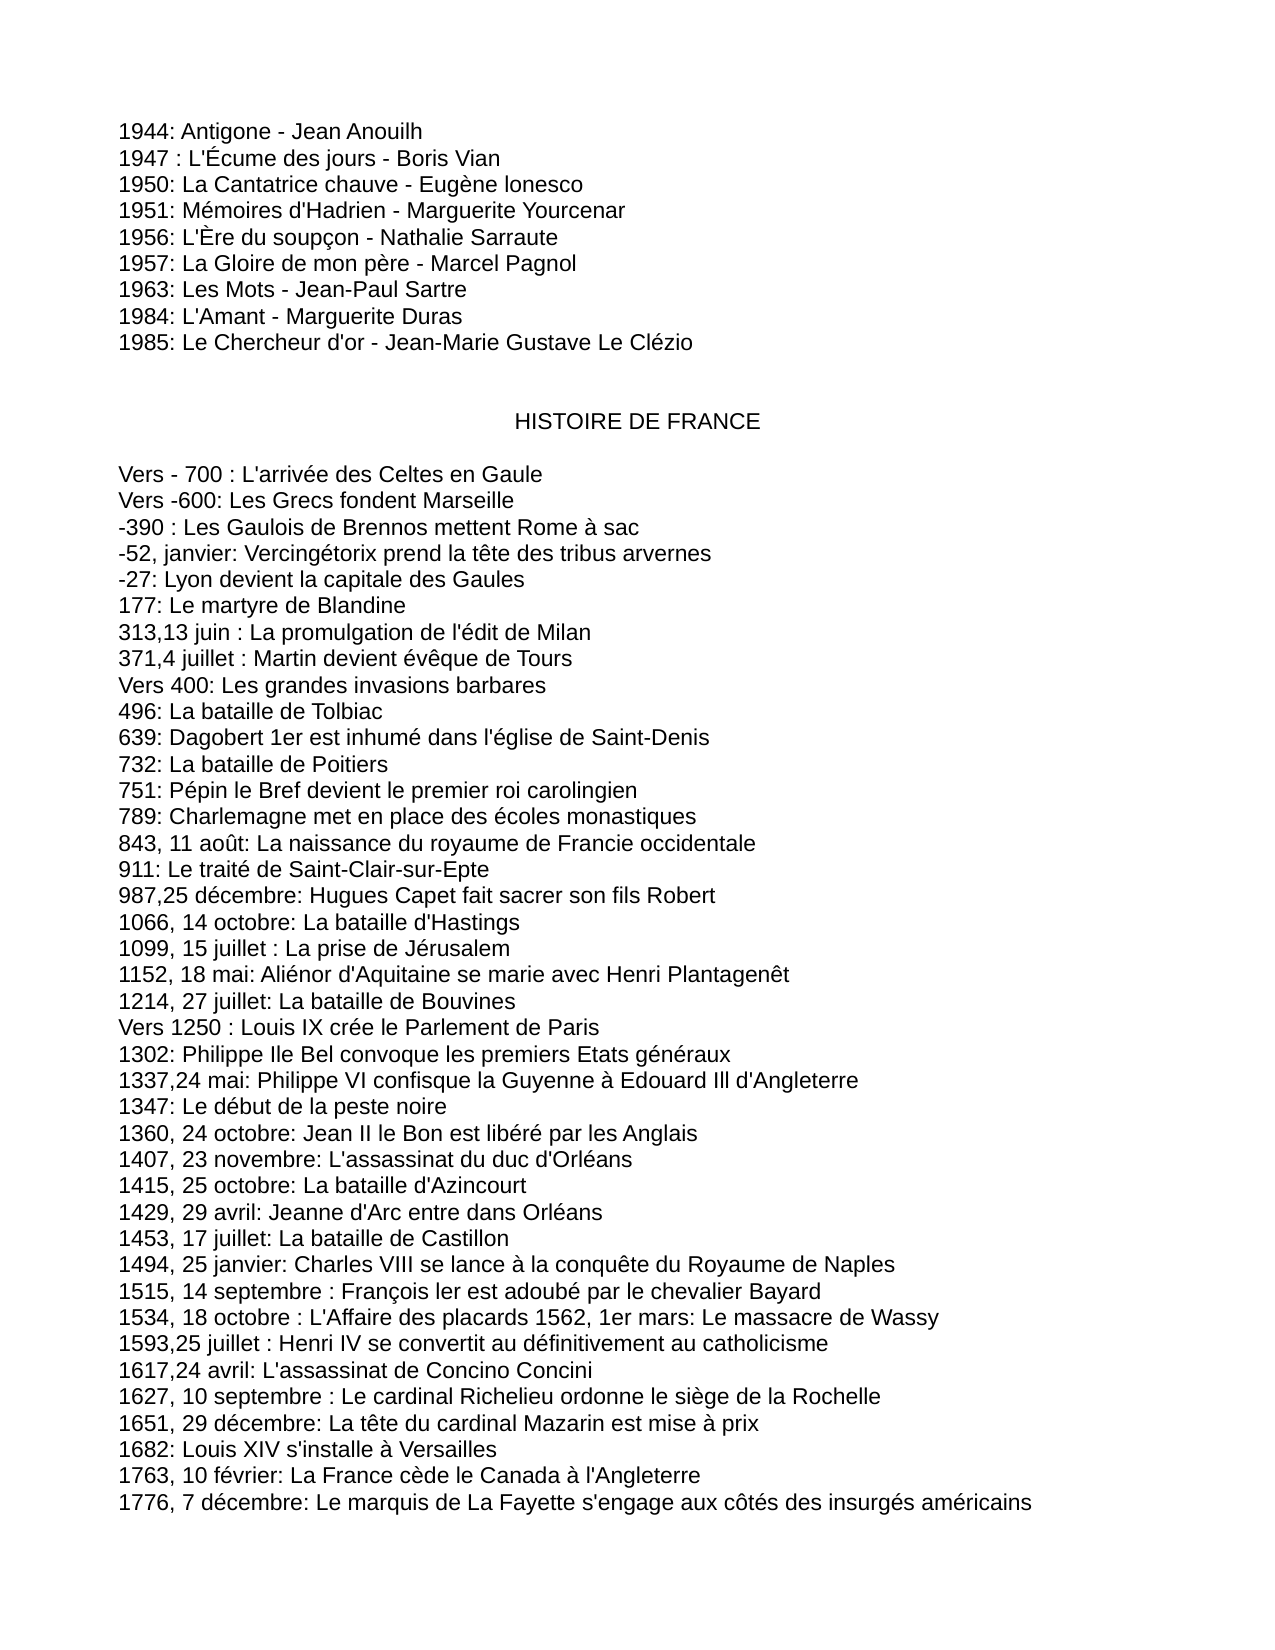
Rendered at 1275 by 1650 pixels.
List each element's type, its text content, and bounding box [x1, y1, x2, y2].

text 1066, 14 octobre: La bataille d'Hastings [118, 909, 1157, 935]
text 1360, 24 octobre: Jean II le Bon est libéré par les Anglais [118, 1119, 1157, 1146]
text Vers 1250 : Louis IX crée le Parlement de Paris [118, 1014, 1157, 1041]
text 1984: L'Amant - Marguerite Duras [118, 303, 1157, 329]
text 313,13 juin : La promulgation de l'édit de Milan [118, 619, 1157, 645]
text 1985: Le Chercheur d'or - Jean-Marie Gustave Le Clézio [118, 329, 1157, 355]
text 1593,25 juillet : Henri IV se convertit au définitivement au catholicisme [118, 1330, 1157, 1357]
text 1944: Antigone - Jean Anouilh [118, 118, 1157, 144]
text 1453, 17 juillet: La bataille de Castillon [118, 1225, 1157, 1251]
text Vers -600: Les Grecs fondent Marseille [118, 487, 1157, 513]
text -27: Lyon devient la capitale des Gaules [118, 566, 1157, 592]
text 1337,24 mai: Philippe VI confisque la Guyenne à Edouard Ill d'Angleterre [118, 1067, 1157, 1093]
text 1617,24 avril: L'assassinat de Concino Concini [118, 1357, 1157, 1383]
text 987,25 décembre: Hugues Capet fait sacrer son fils Robert [118, 882, 1157, 909]
text -390 : Les Gaulois de Brennos mettent Rome à sac [118, 513, 1157, 540]
text 1682: Louis XIV s'installe à Versailles [118, 1436, 1157, 1462]
text 911: Le traité de Saint-Clair-sur-Epte [118, 856, 1157, 882]
text 1951: Mémoires d'Hadrien - Marguerite Yourcenar [118, 197, 1157, 223]
text 1152, 18 mai: Aliénor d'Aquitaine se marie avec Henri Plantagenêt [118, 961, 1157, 988]
text Vers - 700 : L'arrivée des Celtes en Gaule [118, 461, 1157, 487]
text 1494, 25 janvier: Charles VIII se lance à la conquête du Royaume de Naples [118, 1251, 1157, 1278]
text 1214, 27 juillet: La bataille de Bouvines [118, 988, 1157, 1014]
text 751: Pépin le Bref devient le premier roi carolingien [118, 777, 1157, 803]
text 1534, 18 octobre : L'Affaire des placards 1562, 1er mars: Le massacre de Wassy [118, 1304, 1157, 1330]
text 1429, 29 avril: Jeanne d'Arc entre dans Orléans [118, 1199, 1157, 1225]
text 1099, 15 juillet : La prise de Jérusalem [118, 935, 1157, 961]
text 789: Charlemagne met en place des écoles monastiques [118, 803, 1157, 830]
text Vers 400: Les grandes invasions barbares [118, 672, 1157, 698]
text 371,4 juillet : Martin devient évêque de Tours [118, 645, 1157, 672]
text 1956: L'Ère du soupçon - Nathalie Sarraute [118, 223, 1157, 250]
text 1776, 7 décembre: Le marquis de La Fayette s'engage aux côtés des insurgés américains [118, 1488, 1157, 1515]
text 1627, 10 septembre : Le cardinal Richelieu ordonne le siège de la Rochelle [118, 1383, 1157, 1409]
text 732: La bataille de Poitiers [118, 751, 1157, 777]
text 496: La bataille de Tolbiac [118, 698, 1157, 724]
text 1651, 29 décembre: La tête du cardinal Mazarin est mise à prix [118, 1409, 1157, 1436]
text 1947 : L'Écume des jours - Boris Vian [118, 144, 1157, 171]
text 843, 11 août: La naissance du royaume de Francie occidentale [118, 830, 1157, 856]
text 177: Le martyre de Blandine [118, 592, 1157, 619]
text 1347: Le début de la peste noire [118, 1093, 1157, 1119]
text 1407, 23 novembre: L'assassinat du duc d'Orléans [118, 1146, 1157, 1172]
text 1763, 10 février: La France cède le Canada à l'Angleterre [118, 1462, 1157, 1488]
text 1302: Philippe Ile Bel convoque les premiers Etats généraux [118, 1041, 1157, 1067]
text 1515, 14 septembre : François ler est adoubé par le chevalier Bayard [118, 1278, 1157, 1304]
text 1415, 25 octobre: La bataille d'Azincourt [118, 1172, 1157, 1199]
text -52, janvier: Vercingétorix prend la tête des tribus arvernes [118, 540, 1157, 566]
text 1950: La Cantatrice chauve - Eugène lonesco [118, 171, 1157, 197]
text 639: Dagobert 1er est inhumé dans l'église de Saint-Denis [118, 724, 1157, 751]
text HISTOIRE DE FRANCE [118, 382, 1157, 434]
text 1957: La Gloire de mon père - Marcel Pagnol [118, 250, 1157, 276]
text 1963: Les Mots - Jean-Paul Sartre [118, 276, 1157, 303]
